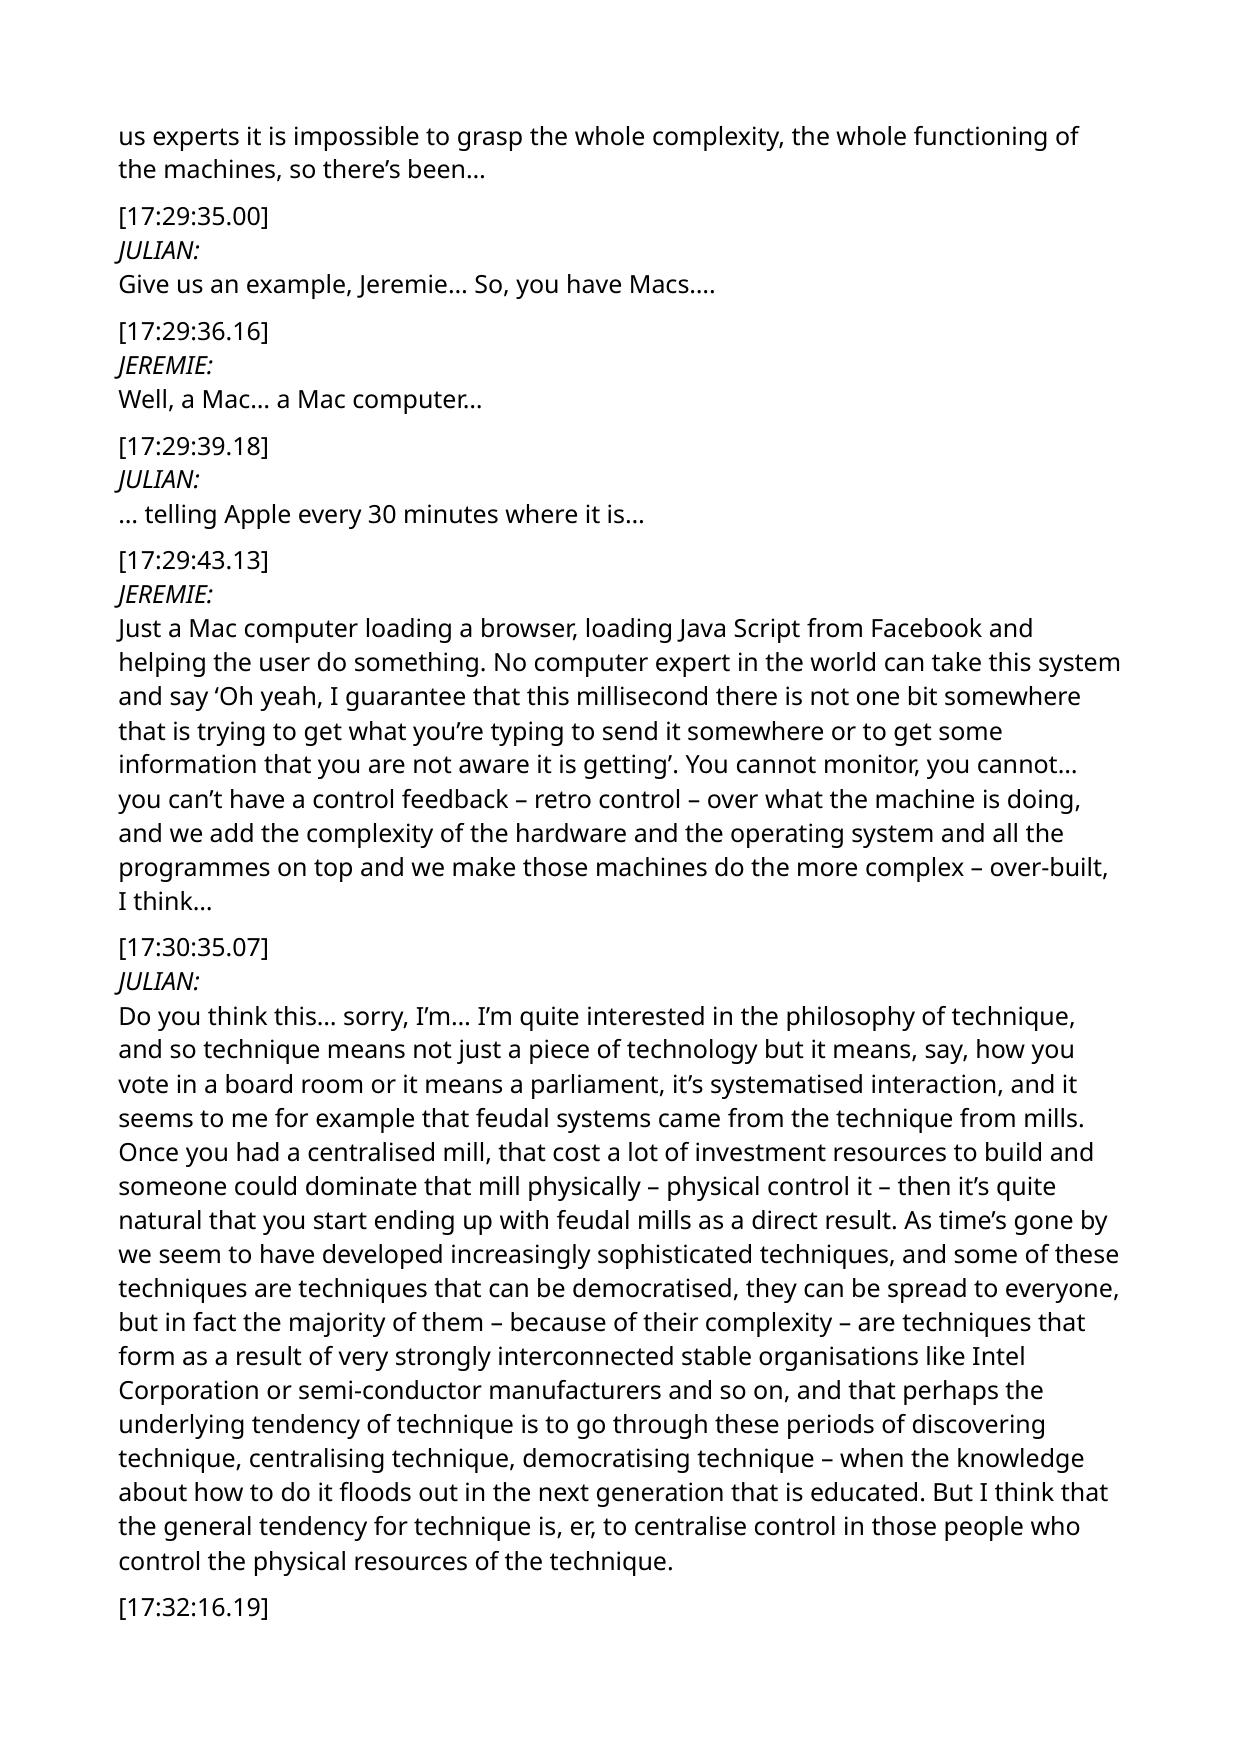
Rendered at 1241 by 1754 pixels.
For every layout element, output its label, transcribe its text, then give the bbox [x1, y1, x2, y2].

text [17:29:39.18] JULIAN: … telling Apple every 30 minutes where it is… [118, 428, 1122, 530]
text us experts it is impossible to grasp the whole complexity, the whole functioning of the machines, so there’s been… [118, 118, 1122, 186]
text [17:29:35.00] JULIAN: Give us an example, Jeremie… So, you have Macs…. [118, 199, 1122, 301]
text [17:29:43.13] JEREMIE: Just a Mac computer loading a browser, loading Java Script from Facebook and helping the user do something. No computer expert in the world can take this system and say ‘Oh yeah, I guarantee that this millisecond there is not one bit somewhere that is trying to get what you’re typing to send it somewhere or to get some information that you are not aware it is getting’. You cannot monitor, you cannot… you can’t have a control feedback – retro control – over what the machine is doing, and we add the complexity of the hardware and the operating system and all the programmes on top and we make those machines do the more complex – over-built, I think… [118, 543, 1122, 917]
text [17:32:16.19] [118, 1590, 1122, 1624]
text [17:29:36.16] JEREMIE: Well, a Mac… a Mac computer… [118, 313, 1122, 416]
text [17:30:35.07] JULIAN: Do you think this… sorry, I’m… I’m quite interested in the philosophy of technique, and so technique means not just a piece of technology but it means, say, how you vote in a board room or it means a parliament, it’s systematised interaction, and it seems to me for example that feudal systems came from the technique from mills. Once you had a centralised mill, that cost a lot of investment resources to build and someone could dominate that mill physically – physical control it – then it’s quite natural that you start ending up with feudal mills as a direct result. As time’s gone by we seem to have developed increasingly sophisticated techniques, and some of these techniques are techniques that can be democratised, they can be spread to everyone, but in fact the majority of them – because of their complexity – are techniques that form as a result of very strongly interconnected stable organisations like Intel Corporation or semi-conductor manufacturers and so on, and that perhaps the underlying tendency of technique is to go through these periods of discovering technique, centralising technique, democratising technique – when the knowledge about how to do it floods out in the next generation that is educated. But I think that the general tendency for technique is, er, to centralise control in those people who control the physical resources of the technique. [118, 930, 1122, 1577]
